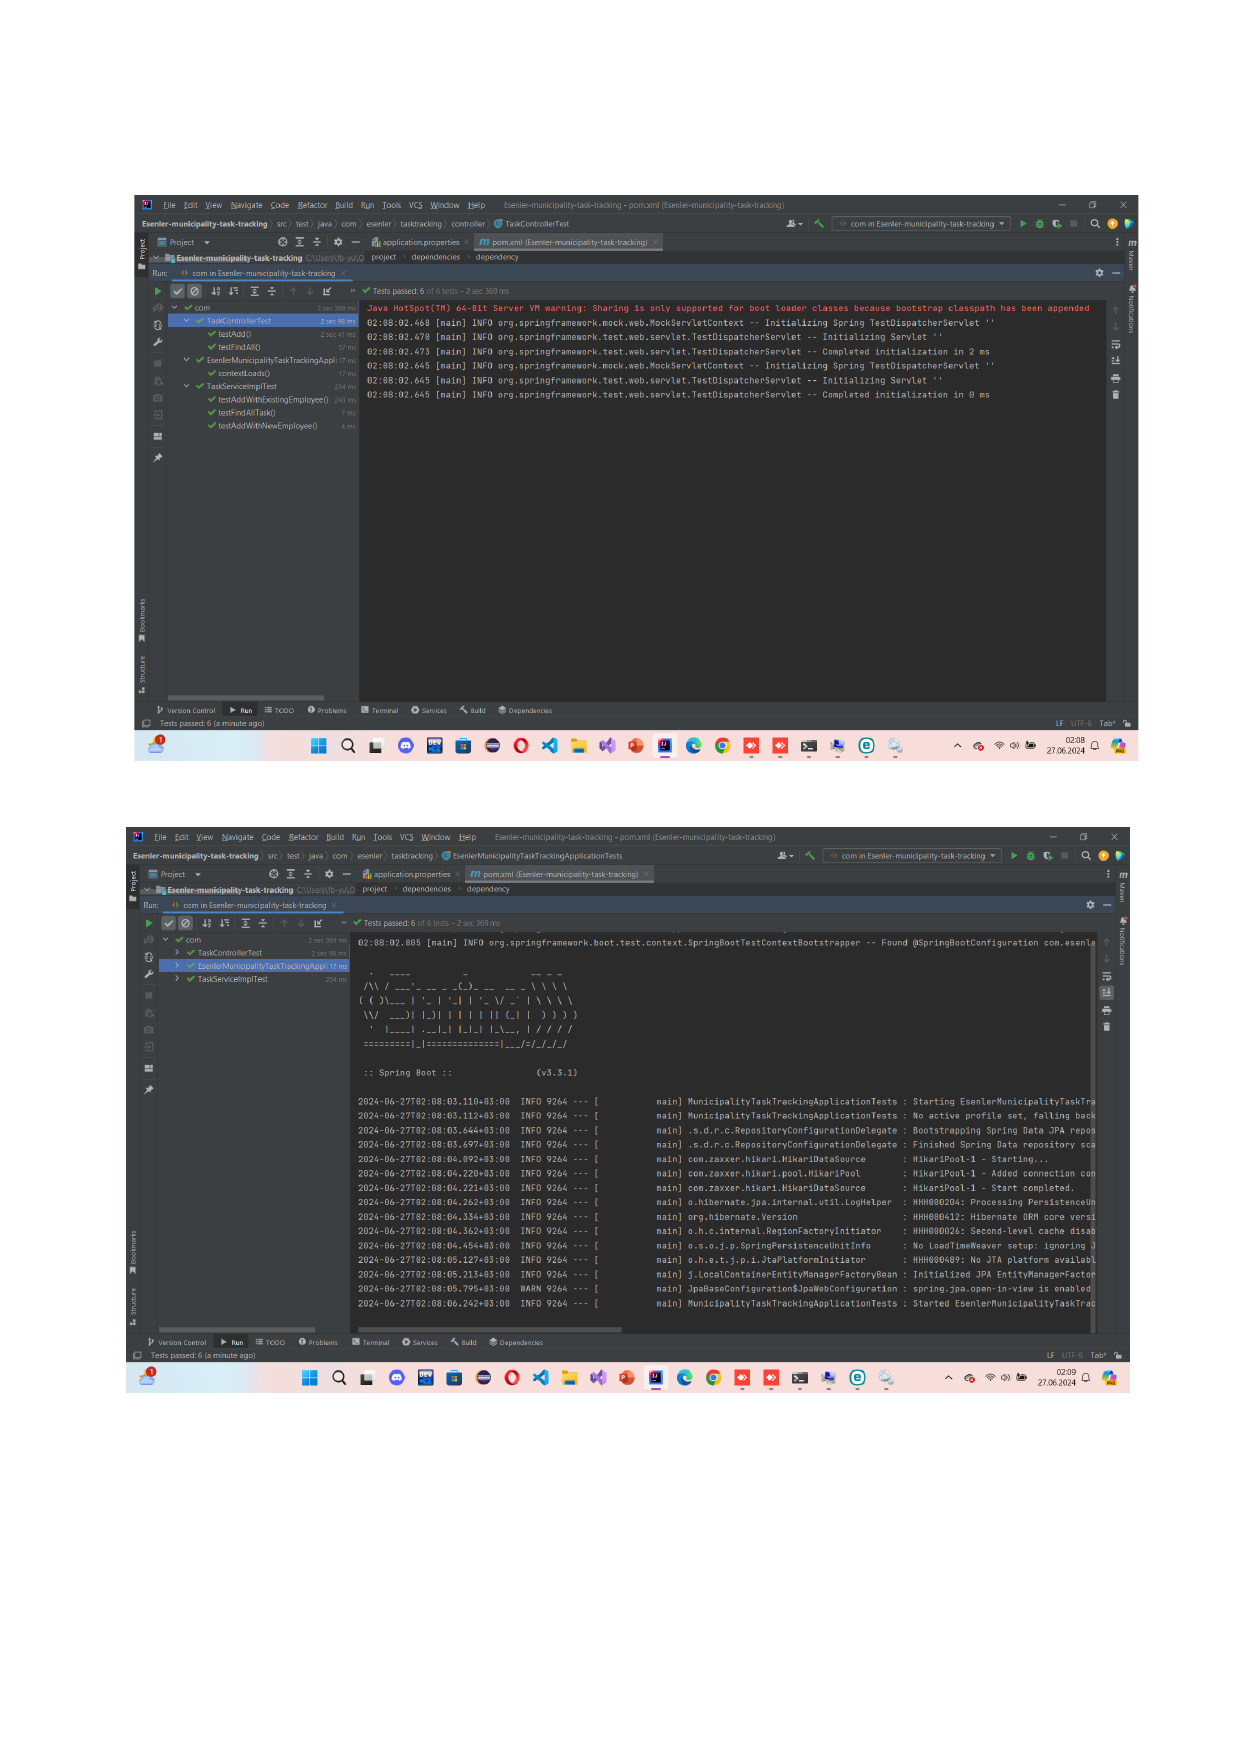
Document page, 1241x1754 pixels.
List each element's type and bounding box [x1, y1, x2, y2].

picture [134, 195, 1139, 761]
picture [126, 827, 1130, 1393]
